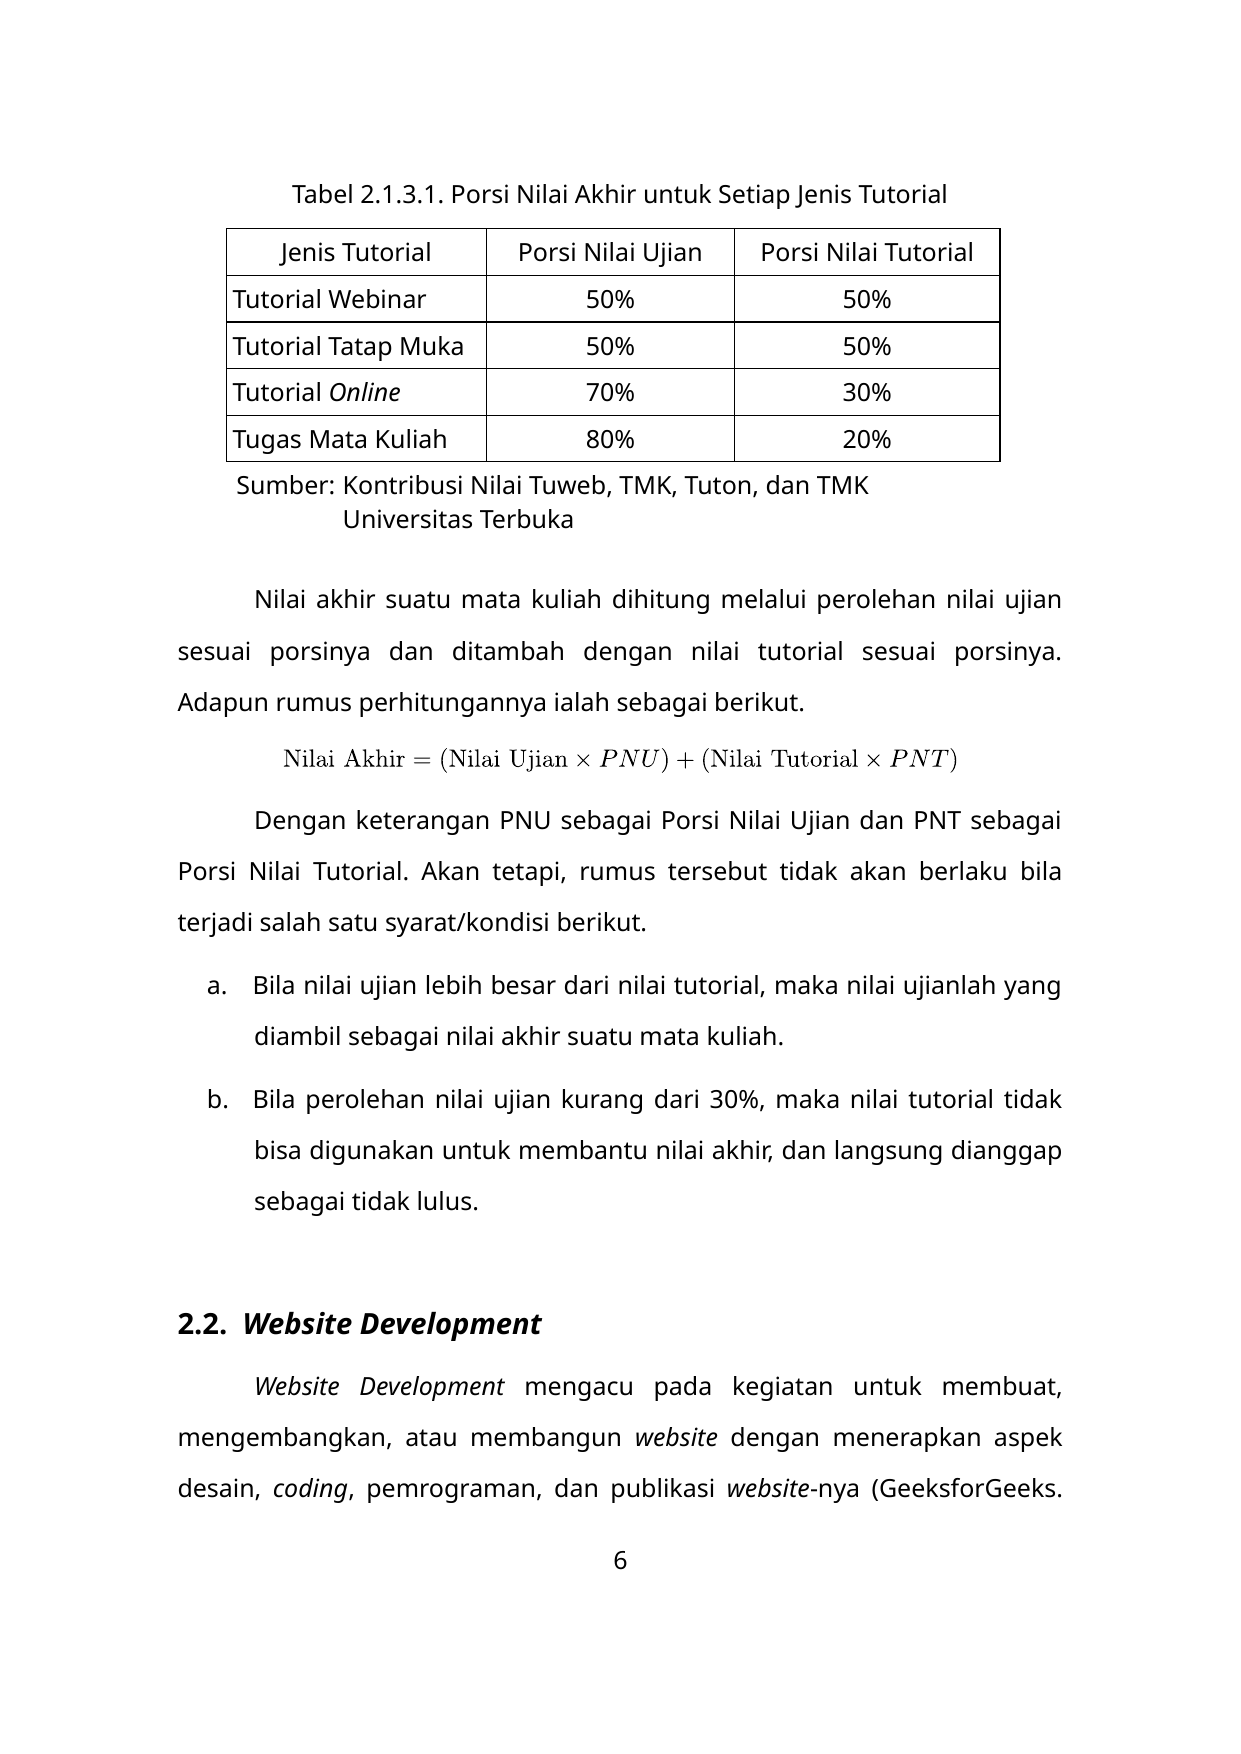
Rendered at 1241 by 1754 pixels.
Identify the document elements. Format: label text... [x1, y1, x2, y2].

list Bila nilai ujian lebih besar dari nilai tutorial, maka nilai ujianlah yang diambil sebagai nilai akhir suatu mata kuliah. [207, 968, 1063, 1053]
table_cell Tugas Mata Kuliah [227, 416, 486, 461]
text Dengan keterangan PNU sebagai Porsi Nilai Ujian dan PNT sebagai Porsi Nilai Tutorial. Akan tetapi, rumus tersebut tidak akan berlaku bila terjadi salah satu syarat/kondisi berikut. [177, 803, 1063, 939]
text Tabel 2.1.3.1. Porsi Nilai Akhir untuk Setiap Jenis Tutorial [177, 177, 1063, 211]
text Sumber: Kontribusi Nilai Tuweb, TMK, Tuton, dan TMK Universitas Terbuka [236, 468, 1063, 570]
table_cell 50% [487, 323, 734, 368]
table_cell Tutorial Webinar [227, 276, 486, 321]
table_cell 20% [735, 416, 999, 461]
table_cell 50% [735, 323, 999, 368]
table_header Jenis Tutorial [227, 229, 486, 275]
text Nilai akhir suatu mata kuliah dihitung melalui perolehan nilai ujian sesuai porsinya dan ditambah dengan nilai tutorial sesuai porsinya. Adapun rumus perhitungannya ialah sebagai berikut. [177, 582, 1063, 718]
table_header Porsi Nilai Ujian [487, 229, 734, 275]
table_cell 80% [487, 416, 734, 461]
list Bila perolehan nilai ujian kurang dari 30%, maka nilai tutorial tidak bisa digunakan untuk membantu nilai akhir, dan langsung dianggap sebagai tidak lulus. [207, 1082, 1063, 1218]
table_cell 30% [735, 369, 999, 414]
subtitle 2.2. Website Development [177, 1304, 1063, 1343]
table_cell 50% [735, 276, 999, 321]
table_cell Tutorial Online [227, 369, 486, 414]
table_header Porsi Nilai Tutorial [735, 229, 999, 275]
table_cell Tutorial Tatap Muka [227, 323, 486, 368]
table_cell 50% [487, 276, 734, 321]
table_cell 70% [487, 369, 734, 414]
text Website Development mengacu pada kegiatan untuk membuat, mengembangkan, atau membangun website dengan menerapkan aspek desain, coding, pemrograman, dan publikasi website-nya (GeeksforGeeks. [177, 1369, 1063, 1505]
